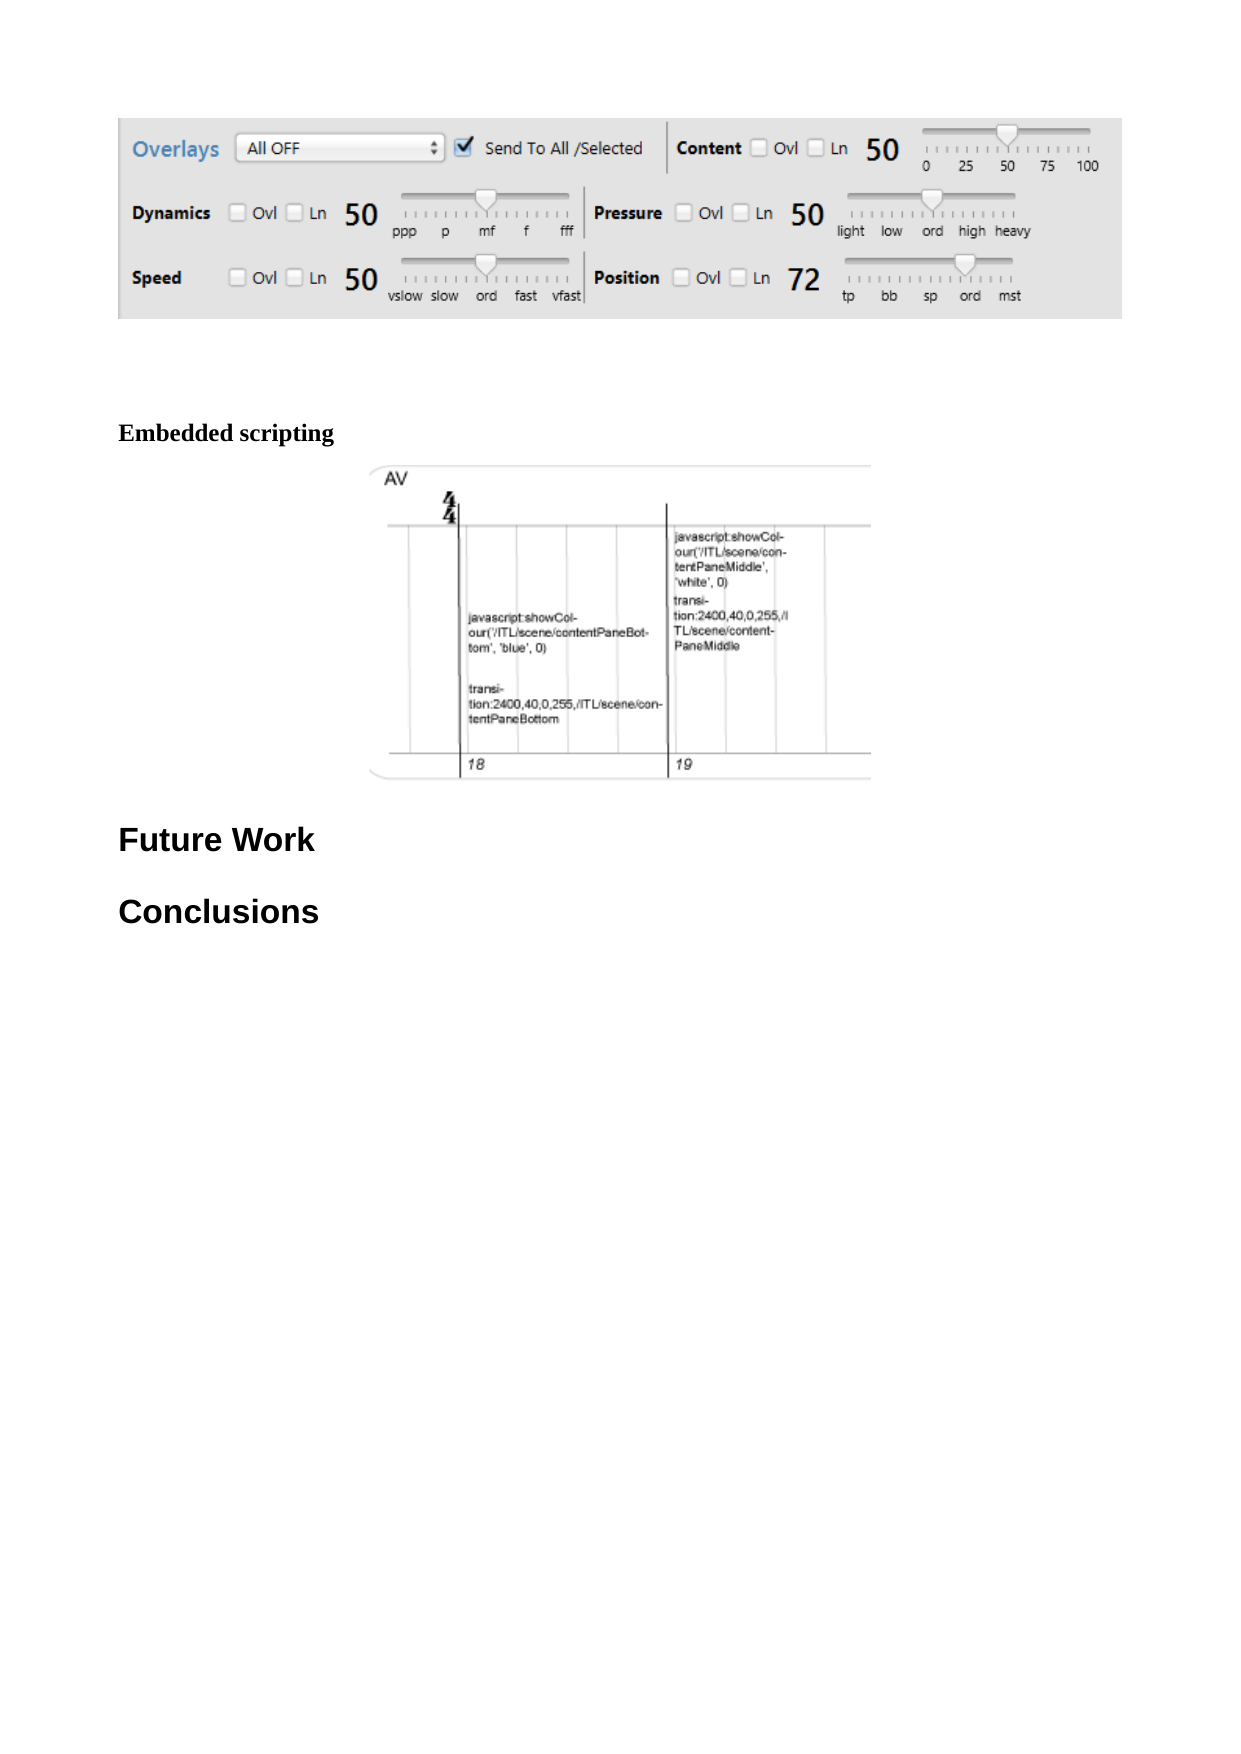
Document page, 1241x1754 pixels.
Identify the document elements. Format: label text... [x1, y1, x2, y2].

subtitle Future Work [118, 819, 1122, 858]
picture [118, 118, 1123, 319]
text Embedded scripting [118, 418, 1122, 447]
picture [369, 465, 871, 781]
subtitle Conclusions [118, 891, 1122, 930]
